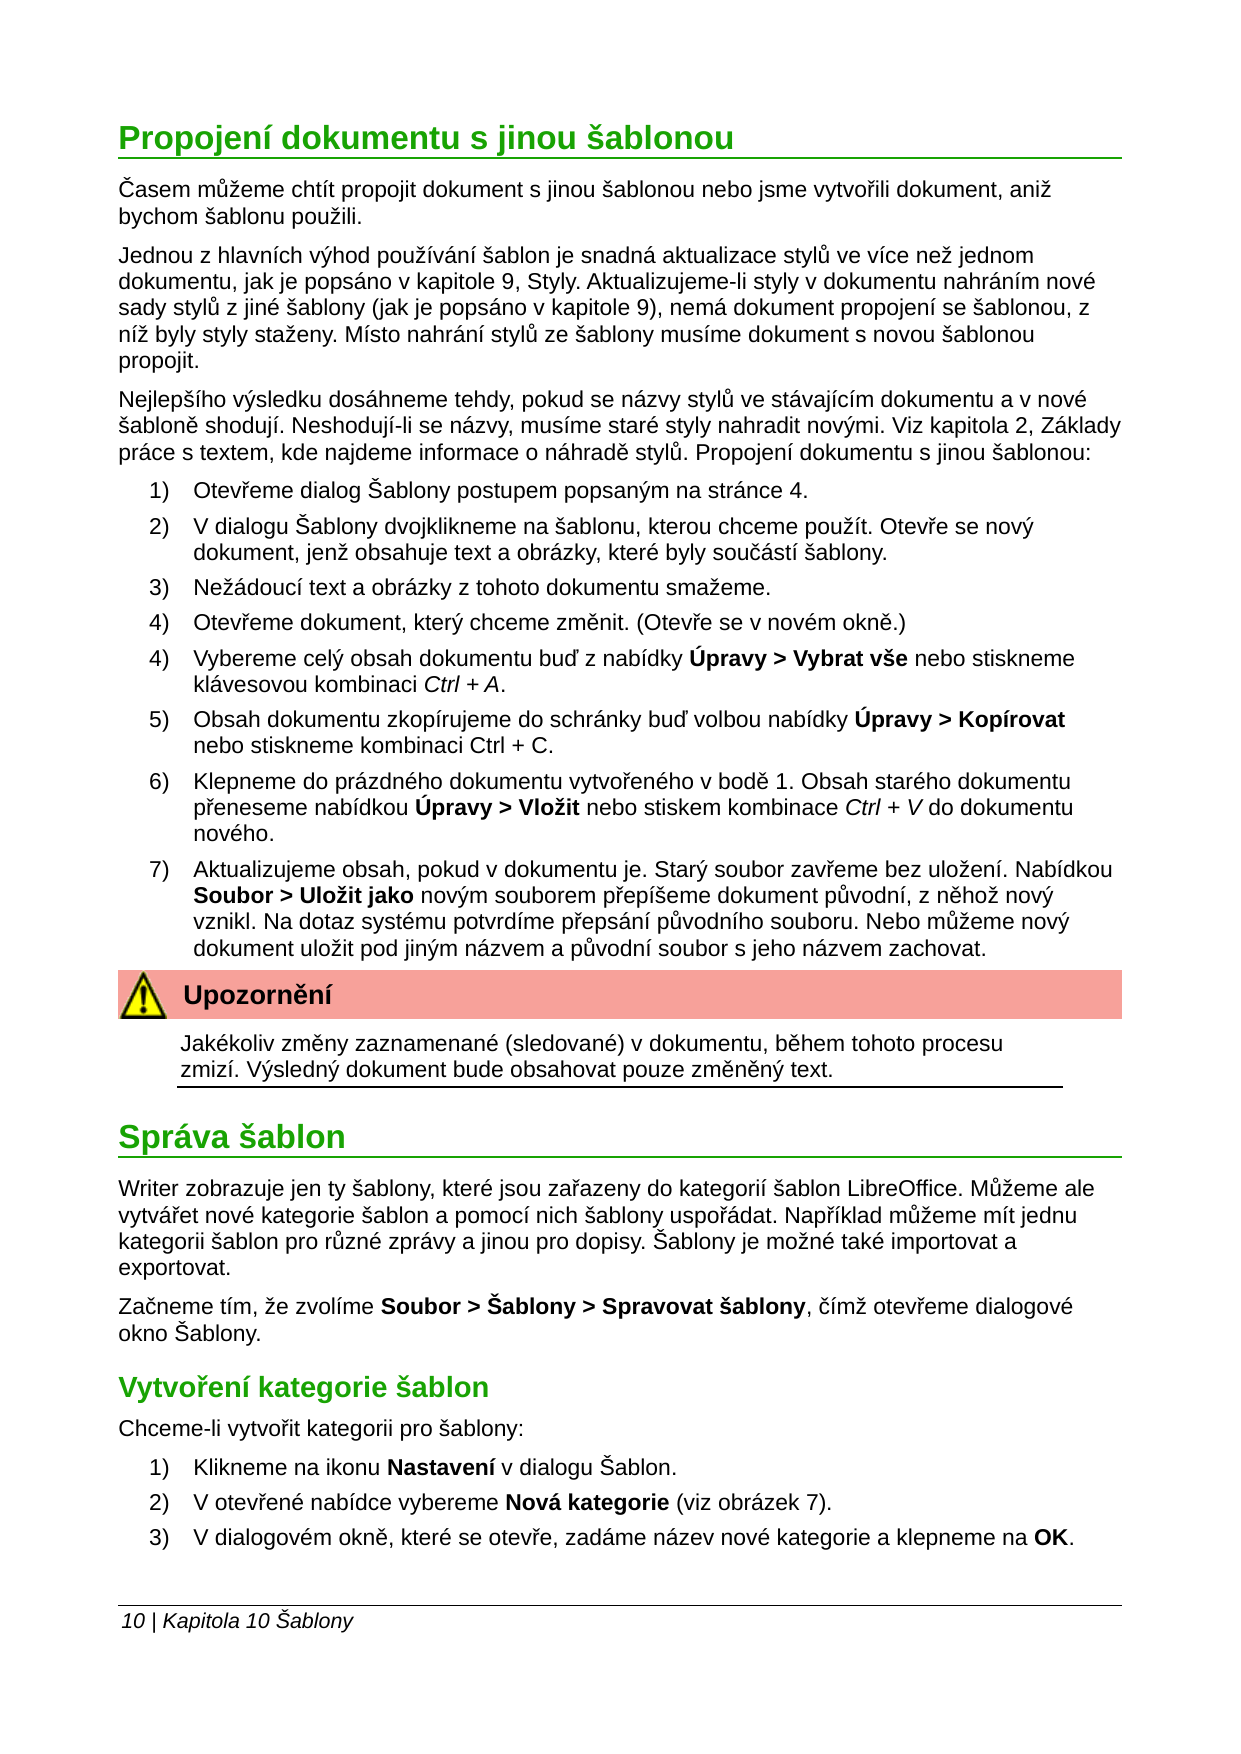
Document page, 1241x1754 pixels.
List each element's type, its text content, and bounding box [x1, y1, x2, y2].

text Časem můžeme chtít propojit dokument s jinou šablonou nebo jsme vytvořili dokument, aniž bychom šablonu použili. [118, 176, 1122, 229]
subtitle Vytvoření kategorie šablon [118, 1369, 1122, 1403]
subtitle Upozornění [167, 970, 1122, 1019]
text Jakékoliv změny zaznamenané (sledované) v dokumentu, během tohoto procesu zmizí. Výsledný dokument bude obsahovat pouze změněný text. [177, 1027, 1063, 1086]
text Chceme-li vytvořit kategorii pro šablony: [118, 1415, 1122, 1441]
list Klepneme do prázdného dokumentu vytvořeného v bodě 1. Obsah starého dokumentu přeneseme nabídkou Úpravy > Vložit nebo stiskem kombinace Ctrl + V do dokumentu nového. [169, 768, 1122, 847]
list V otevřené nabídce vybereme Nová kategorie (viz obrázek 7). [169, 1489, 1122, 1515]
list Obsah dokumentu zkopírujeme do schránky buď volbou nabídky Úpravy > Kopírovat nebo stiskneme kombinaci Ctrl + C. [169, 706, 1122, 759]
list V dialogovém okně, které se otevře, zadáme název nové kategorie a klepneme na OK. [169, 1524, 1122, 1551]
text Writer zobrazuje jen ty šablony, které jsou zařazeny do kategorií šablon LibreOffice. Můžeme ale vytvářet nové kategorie šablon a pomocí nich šablony uspořádat. Například můžeme mít jednu kategorii šablon pro různé zprávy a jinou pro dopisy. Šablony je možné také importovat a exportovat. [118, 1175, 1122, 1281]
list Nežádoucí text a obrázky z tohoto dokumentu smažeme. [169, 574, 1122, 601]
subtitle Správa šablon [118, 1117, 1122, 1156]
list Aktualizujeme obsah, pokud v dokumentu je. Starý soubor zavřeme bez uložení. Nabídkou Soubor > Uložit jako novým souborem přepíšeme dokument původní, z něhož nový vznikl. Na dotaz systému potvrdíme přepsání původního souboru. Nebo můžeme nový dokument uložit pod jiným názvem a původní soubor s jeho názvem zachovat. [169, 856, 1122, 961]
text Jednou z hlavních výhod používání šablon je snadná aktualizace stylů ve více než jednom dokumentu, jak je popsáno v kapitole 9, Styly. Aktualizujeme-li styly v dokumentu nahráním nové sady stylů z jiné šablony (jak je popsáno v kapitole 9), nemá dokument propojení se šablonou, z níž byly styly staženy. Místo nahrání stylů ze šablony musíme dokument s novou šablonou propojit. [118, 242, 1122, 373]
text Nejlepšího výsledku dosáhneme tehdy, pokud se názvy stylů ve stávajícím dokumentu a v nové šabloně shodují. Neshodují-li se názvy, musíme staré styly nahradit novými. Viz kapitola 2, Základy práce s textem, kde najdeme informace o náhradě stylů. Propojení dokumentu s jinou šablonou: [118, 386, 1122, 465]
text Začneme tím, že zvolíme Soubor > Šablony > Spravovat šablony, čímž otevřeme dialogové okno Šablony. [118, 1293, 1122, 1346]
picture [119, 970, 167, 1019]
subtitle Propojení dokumentu s jinou šablonou [118, 118, 1122, 157]
list Vybereme celý obsah dokumentu buď z nabídky Úpravy > Vybrat vše nebo stiskneme klávesovou kombinaci Ctrl + A. [169, 644, 1122, 697]
list Otevřeme dokument, který chceme změnit. (Otevře se v novém okně.) [169, 609, 1122, 636]
list V dialogu Šablony dvojklikneme na šablonu, kterou chceme použít. Otevře se nový dokument, jenž obsahuje text a obrázky, které byly součástí šablony. [169, 513, 1122, 565]
list Klikneme na ikonu Nastavení v dialogu Šablon. [169, 1454, 1122, 1480]
list Otevřeme dialog Šablony postupem popsaným na stránce 4. [169, 477, 1122, 504]
